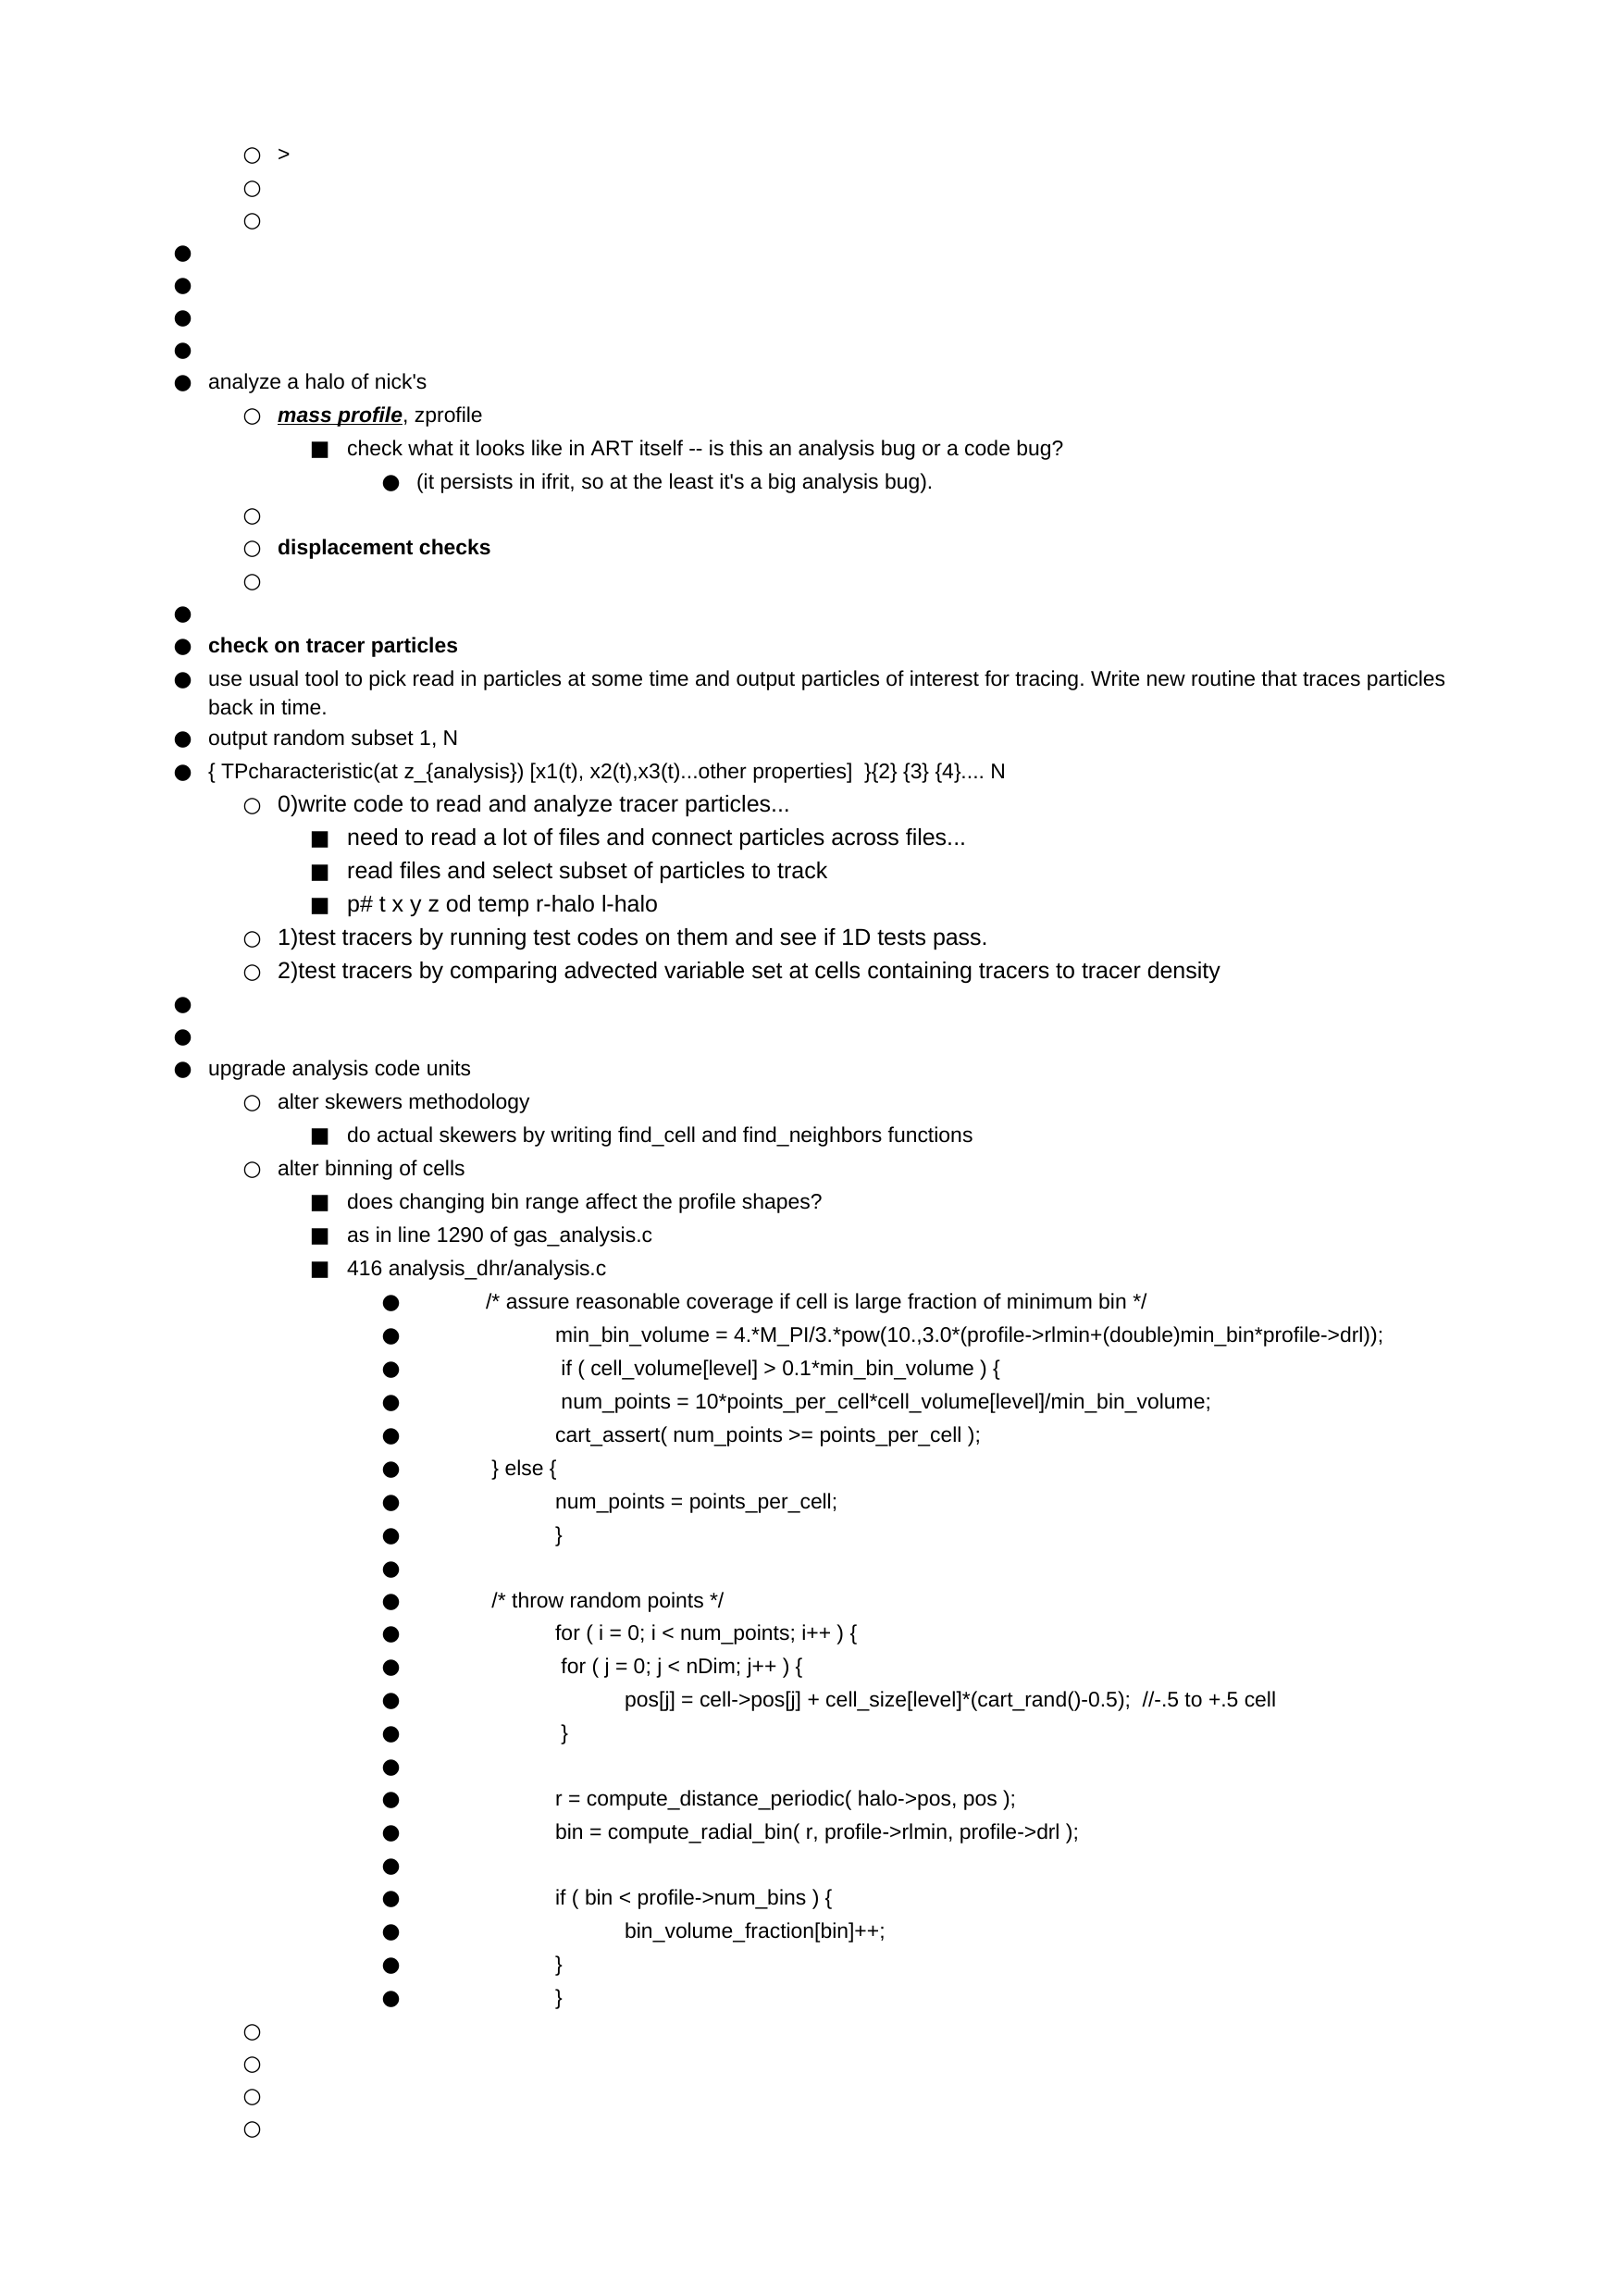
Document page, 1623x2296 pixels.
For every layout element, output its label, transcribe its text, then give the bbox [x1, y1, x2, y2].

list analyze a halo of nick's [173, 366, 1484, 395]
list check on tracer particles [173, 630, 1484, 659]
list /* assure reasonable coverage if cell is large fraction of minimum bin */ [381, 1286, 1484, 1315]
list do actual skewers by writing find_cell and find_neighbors functions [139, 1120, 1484, 1149]
list alter skewers methodology [242, 1086, 1484, 1116]
list for ( i = 0; i < num_points; i++ ) { [381, 1618, 1484, 1647]
list does changing bin range affect the profile shapes? [139, 1186, 1484, 1215]
list > [242, 139, 1484, 168]
list p# t x y z od temp r-halo l-halo [139, 889, 1484, 918]
list /* throw random points */ [381, 1584, 1484, 1614]
list bin_volume_fraction[bin]++; [381, 1916, 1484, 1944]
list check what it looks like in ART itself -- is this an analysis bug or a code bug? [139, 433, 1484, 462]
list use usual tool to pick read in particles at some time and output particles of interest for tracing. Write new routine that traces particles back in time. [173, 664, 1484, 719]
list 416 analysis_dhr/analysis.c [139, 1253, 1484, 1282]
list num_points = 10*points_per_cell*cell_volume[level]/min_bin_volume; [381, 1386, 1484, 1415]
list num_points = points_per_cell; [381, 1486, 1484, 1515]
list need to read a lot of files and connect particles across files... [139, 823, 1484, 851]
list pos[j] = cell->pos[j] + cell_size[level]*(cart_rand()-0.5); //-.5 to +.5 cell [381, 1684, 1484, 1714]
list } else { [381, 1453, 1484, 1482]
list bin = compute_radial_bin( r, profile->rlmin, profile->drl ); [381, 1817, 1484, 1845]
list if ( bin < profile->num_bins ) { [381, 1882, 1484, 1911]
list mass profile, zprofile [242, 400, 1484, 428]
list displacement checks [242, 532, 1484, 561]
list if ( cell_volume[level] > 0.1*min_bin_volume ) { [381, 1353, 1484, 1382]
list { TPcharacteristic(at z_{analysis}) [x1(t), x2(t),x3(t)...other properties] }{2} {3} {4}.... N [173, 756, 1484, 785]
list 1)test tracers by running test codes on them and see if 1D tests pass. [242, 923, 1484, 951]
list } [381, 1718, 1484, 1746]
list min_bin_volume = 4.*M_PI/3.*pow(10.,3.0*(profile->rlmin+(double)min_bin*profile->drl)); [381, 1320, 1484, 1348]
list read files and select subset of particles to track [139, 856, 1484, 885]
list cart_assert( num_points >= points_per_cell ); [381, 1420, 1484, 1448]
list r = compute_distance_periodic( halo->pos, pos ); [381, 1783, 1484, 1812]
list } [381, 1982, 1484, 2011]
list } [381, 1520, 1484, 1548]
list as in line 1290 of gas_analysis.c [139, 1220, 1484, 1248]
list output random subset 1, N [173, 723, 1484, 751]
list 0)write code to read and analyze tracer particles... [242, 789, 1484, 818]
list 2)test tracers by comparing advected variable set at cells containing tracers to tracer density [242, 955, 1484, 985]
list for ( j = 0; j < nDim; j++ ) { [381, 1651, 1484, 1681]
list upgrade analysis code units [173, 1053, 1484, 1083]
list (it persists in ifrit, so at the least it's a big analysis bug). [381, 466, 1484, 495]
list alter binning of cells [242, 1153, 1484, 1182]
list } [381, 1949, 1484, 1978]
